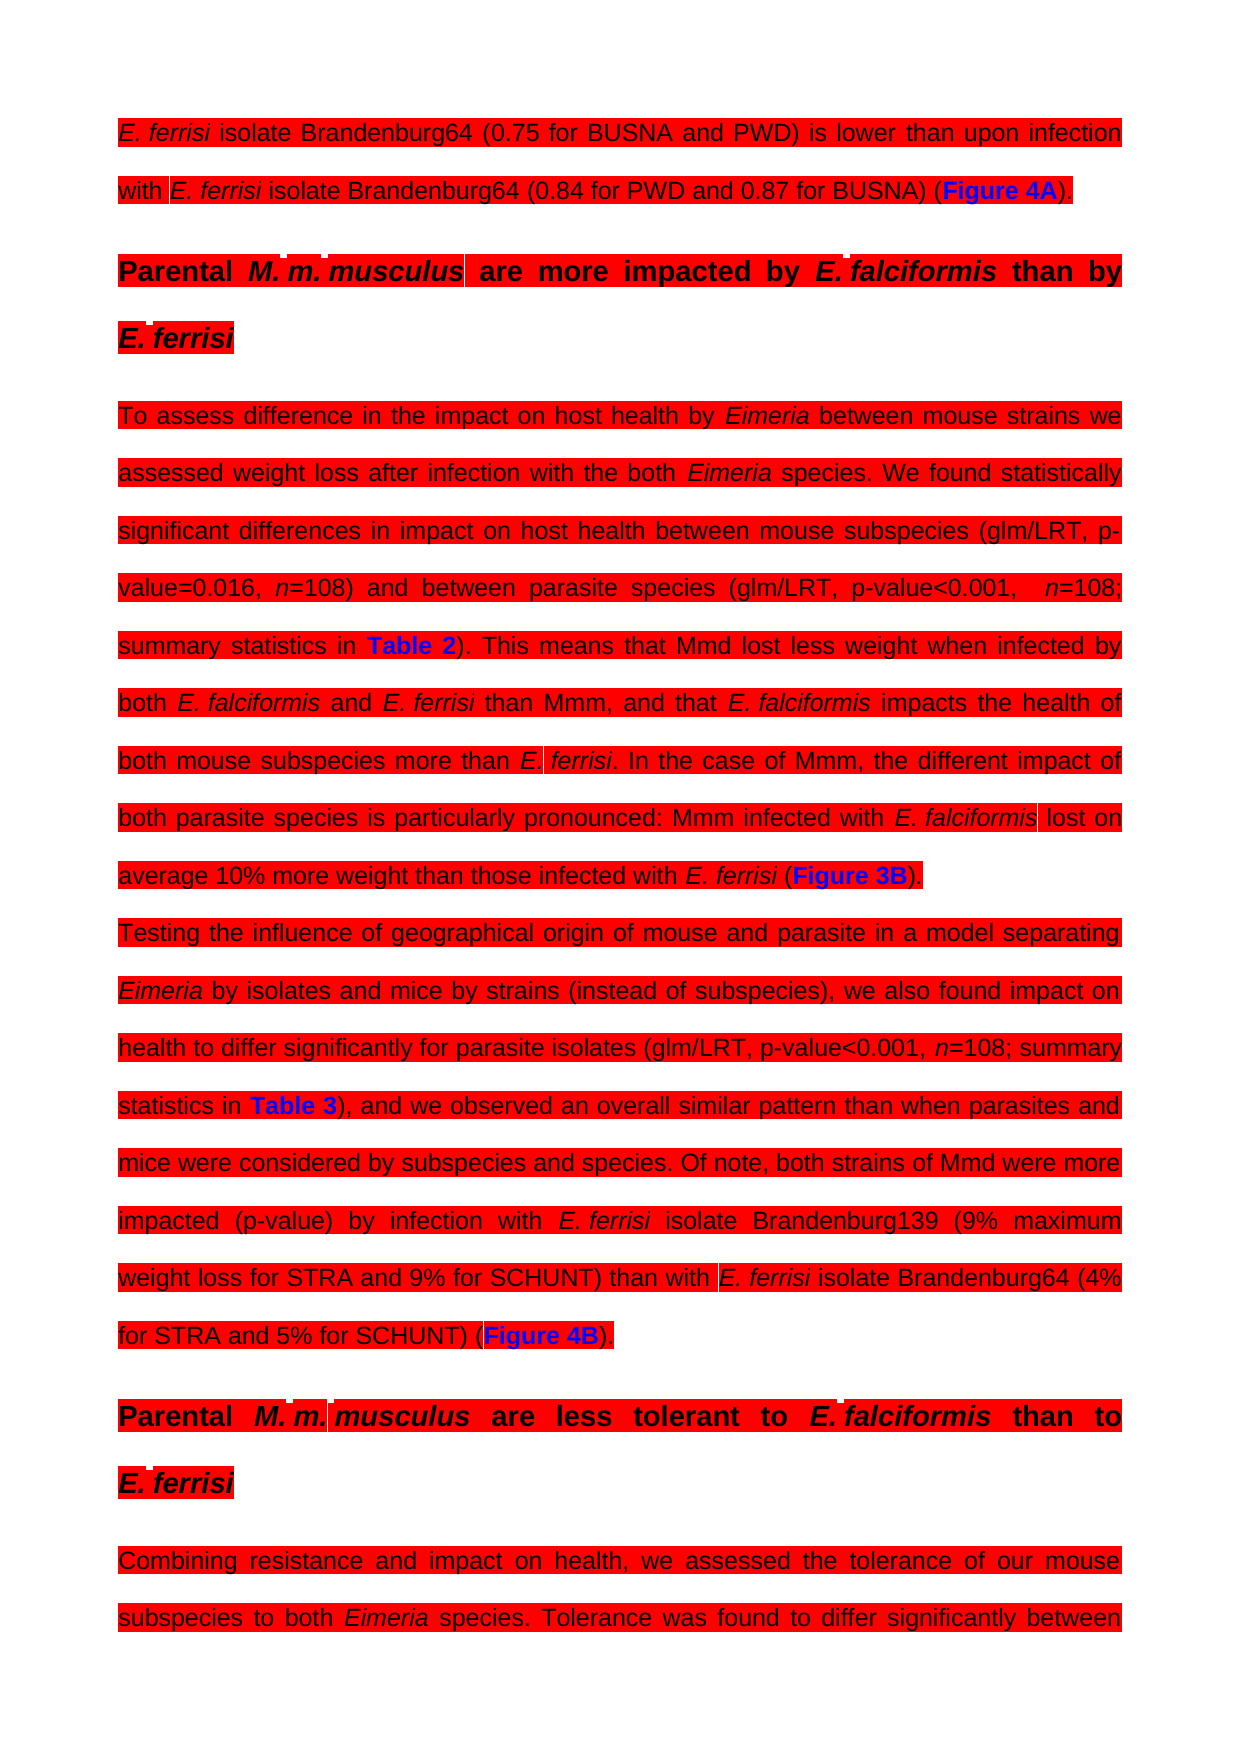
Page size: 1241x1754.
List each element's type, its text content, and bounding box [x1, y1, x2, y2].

text Combining resistance and impact on health, we assessed the tolerance of our mouse subspecies to both Eimeria species. Tolerance was found to differ significantly between [118, 1546, 1122, 1632]
text Testing the influence of geographical origin of mouse and parasite in a model separating Eimeria by isolates and mice by strains (instead of subspecies), we also found impact on health to differ significantly for parasite isolates (glm/LRT, p-value<0.001, n=108; summary statistics in Table 3), and we observed an overall similar pattern than when parasites and mice were considered by subspecies and species. Of note, both strains of Mmd were more impacted (p-value) by infection with E. ferrisi isolate Brandenburg139 (9% maximum weight loss for STRA and 9% for SCHUNT) than with E. ferrisi isolate Brandenburg64 (4% for STRA and 5% for SCHUNT) (Figure 4B). [118, 918, 1122, 1349]
subtitle Parental M. m. musculus are more impacted by E. falciformis than by E. ferrisi [118, 254, 1122, 354]
subtitle Parental M. m. musculus are less tolerant to E. falciformis than to E. ferrisi [118, 1399, 1122, 1499]
text To assess difference in the impact on host health by Eimeria between mouse strains we assessed weight loss after infection with the both Eimeria species. We found statistically significant differences in impact on host health between mouse subspecies (glm/LRT, p-value=0.016, n=108) and between parasite species (glm/LRT, p-value<0.001, n=108; summary statistics in Table 2). This means that Mmd lost less weight when infected by both E. falciformis and E. ferrisi than Mmm, and that E. falciformis impacts the health of both mouse subspecies more than E. ferrisi. In the case of Mmm, the different impact of both parasite species is particularly pronounced: Mmm infected with E. falciformis lost on average 10% more weight than those infected with E. ferrisi (Figure 3B). [118, 401, 1122, 889]
text E. ferrisi isolate Brandenburg64 (0.75 for BUSNA and PWD) is lower than upon infection with E. ferrisi isolate Brandenburg64 (0.84 for PWD and 0.87 for BUSNA) (Figure 4A). [118, 118, 1122, 204]
